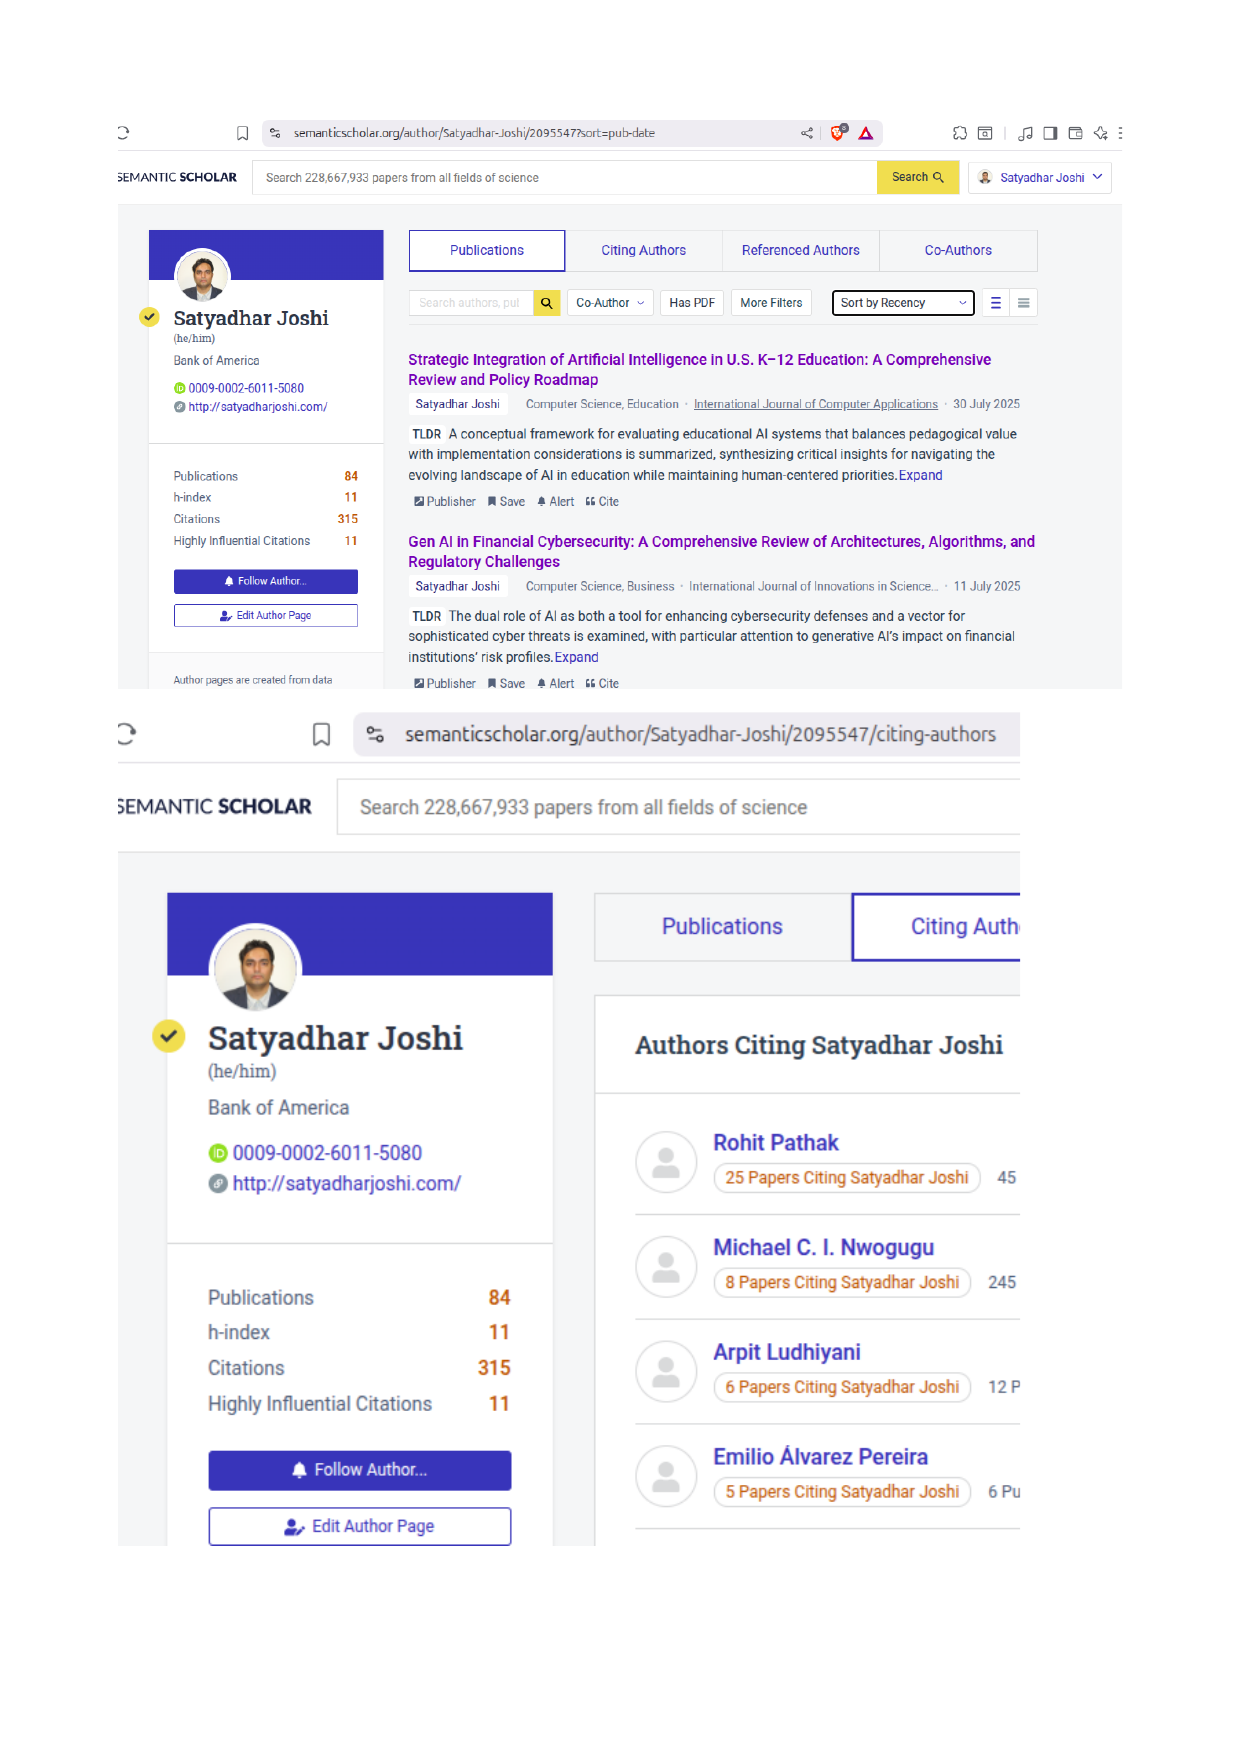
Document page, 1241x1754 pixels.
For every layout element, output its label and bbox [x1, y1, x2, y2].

picture [118, 116, 1123, 689]
picture [118, 708, 1020, 1546]
